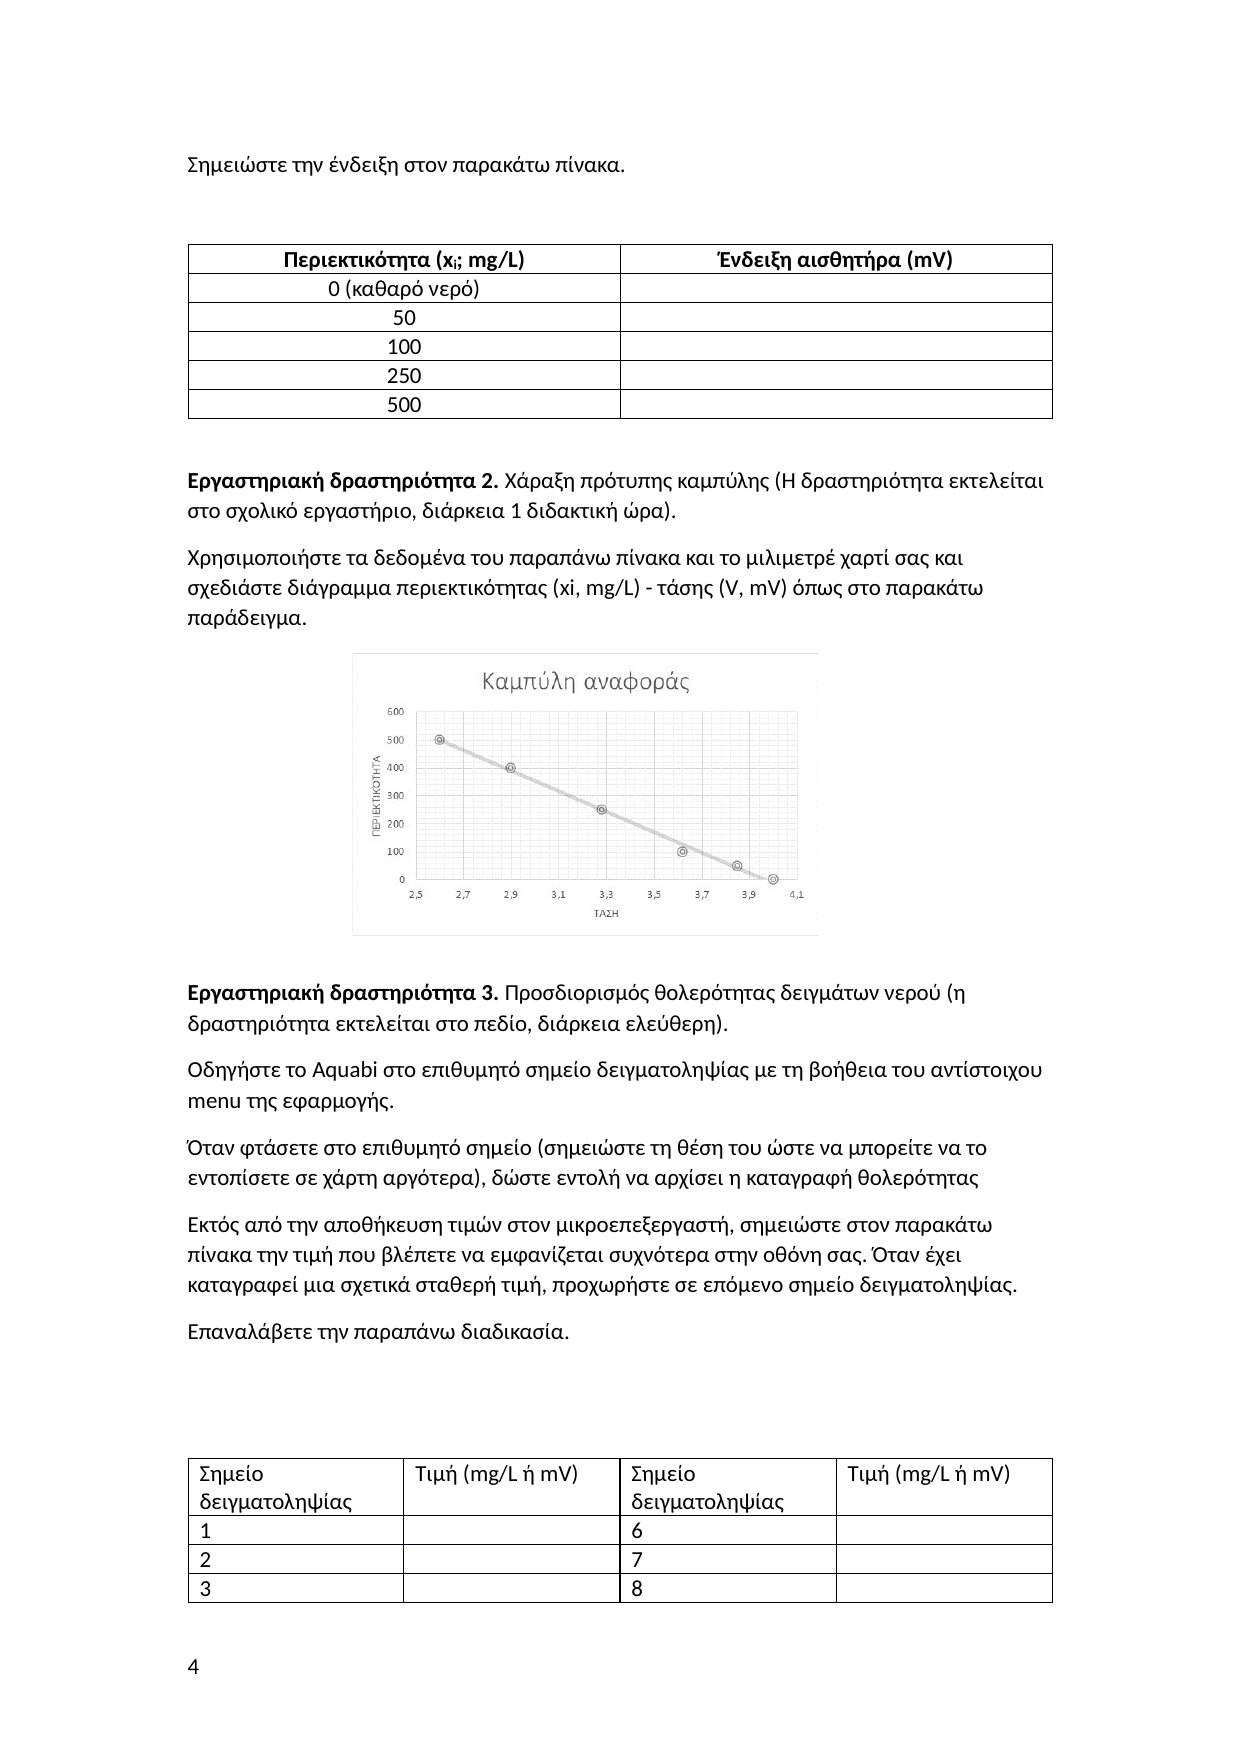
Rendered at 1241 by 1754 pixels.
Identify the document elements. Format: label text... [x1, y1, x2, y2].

table_cell 2 [189, 1545, 403, 1573]
table_cell 250 [189, 361, 620, 389]
table_cell [404, 1574, 619, 1602]
text Όταν φτάσετε στο επιθυμητό σημείο (σημειώστε τη θέση του ώστε να μπορείτε να το εντοπίσετε σε χάρτη αργότερα), δώστε εντολή να αρχίσει η καταγραφή θολερότητας [187, 1133, 1053, 1191]
text Εργαστηριακή δραστηριότητα 3. Προσδιορισμός θολερότητας δειγμάτων νερού (η δραστηριότητα εκτελείται στο πεδίο, διάρκεια ελεύθερη). [187, 978, 1053, 1037]
table_cell [621, 274, 1052, 302]
table_cell [621, 361, 1052, 389]
text Χρησιμοποιήστε τα δεδομένα του παραπάνω πίνακα και το μιλιμετρέ χαρτί σας και σχεδιάστε διάγραμμα περιεκτικότητας (xi, mg/L) - τάσης (V, mV) όπως στο παρακάτω παράδειγμα. [187, 543, 1053, 632]
table_cell 1 [189, 1516, 403, 1544]
text Επαναλάβετε την παραπάνω διαδικασία. [187, 1317, 1053, 1345]
table_header Σημείο δειγματοληψίας [189, 1459, 403, 1515]
table_cell 50 [189, 303, 620, 331]
table_cell [621, 332, 1052, 360]
picture [352, 653, 818, 936]
table_cell [404, 1545, 619, 1573]
text Σημειώστε την ένδειξη στον παρακάτω πίνακα. [187, 150, 1053, 178]
table_cell [837, 1516, 1052, 1544]
table_cell [837, 1545, 1052, 1573]
table_cell 6 [621, 1516, 836, 1544]
table_header Σημείο δειγματοληψίας [621, 1459, 836, 1515]
table_header Τιμή (mg/L ή mV) [837, 1459, 1052, 1515]
table_cell [621, 390, 1052, 418]
table_cell [837, 1574, 1052, 1602]
table_cell 7 [621, 1545, 836, 1573]
table_cell [404, 1516, 619, 1544]
text Οδηγήστε το Aquabi στο επιθυμητό σημείο δειγματοληψίας με τη βοήθεια του αντίστοιχου menu της εφαρμογής. [187, 1056, 1053, 1114]
table_cell 500 [189, 390, 620, 418]
table_cell 8 [621, 1574, 836, 1602]
table_header Τιμή (mg/L ή mV) [404, 1459, 619, 1515]
text Εργαστηριακή δραστηριότητα 2. Χάραξη πρότυπης καμπύλης (Η δραστηριότητα εκτελείται στο σχολικό εργαστήριο, διάρκεια 1 διδακτική ώρα). [187, 466, 1053, 524]
text Εκτός από την αποθήκευση τιμών στον μικροεπεξεργαστή, σημειώστε στον παρακάτω πίνακα την τιμή που βλέπετε να εμφανίζεται συχνότερα στην οθόνη σας. Όταν έχει καταγραφεί μια σχετικά σταθερή τιμή, προχωρήστε σε επόμενο σημείο δειγματοληψίας. [187, 1210, 1053, 1298]
table_cell 0 (καθαρό νερό) [189, 274, 620, 302]
table_cell [621, 303, 1052, 331]
table_header Ένδειξη αισθητήρα (mV) [621, 245, 1052, 273]
table_cell 100 [189, 332, 620, 360]
table_header Περιεκτικότητα (xi; mg/L) [189, 245, 620, 273]
table_cell 3 [189, 1574, 403, 1602]
